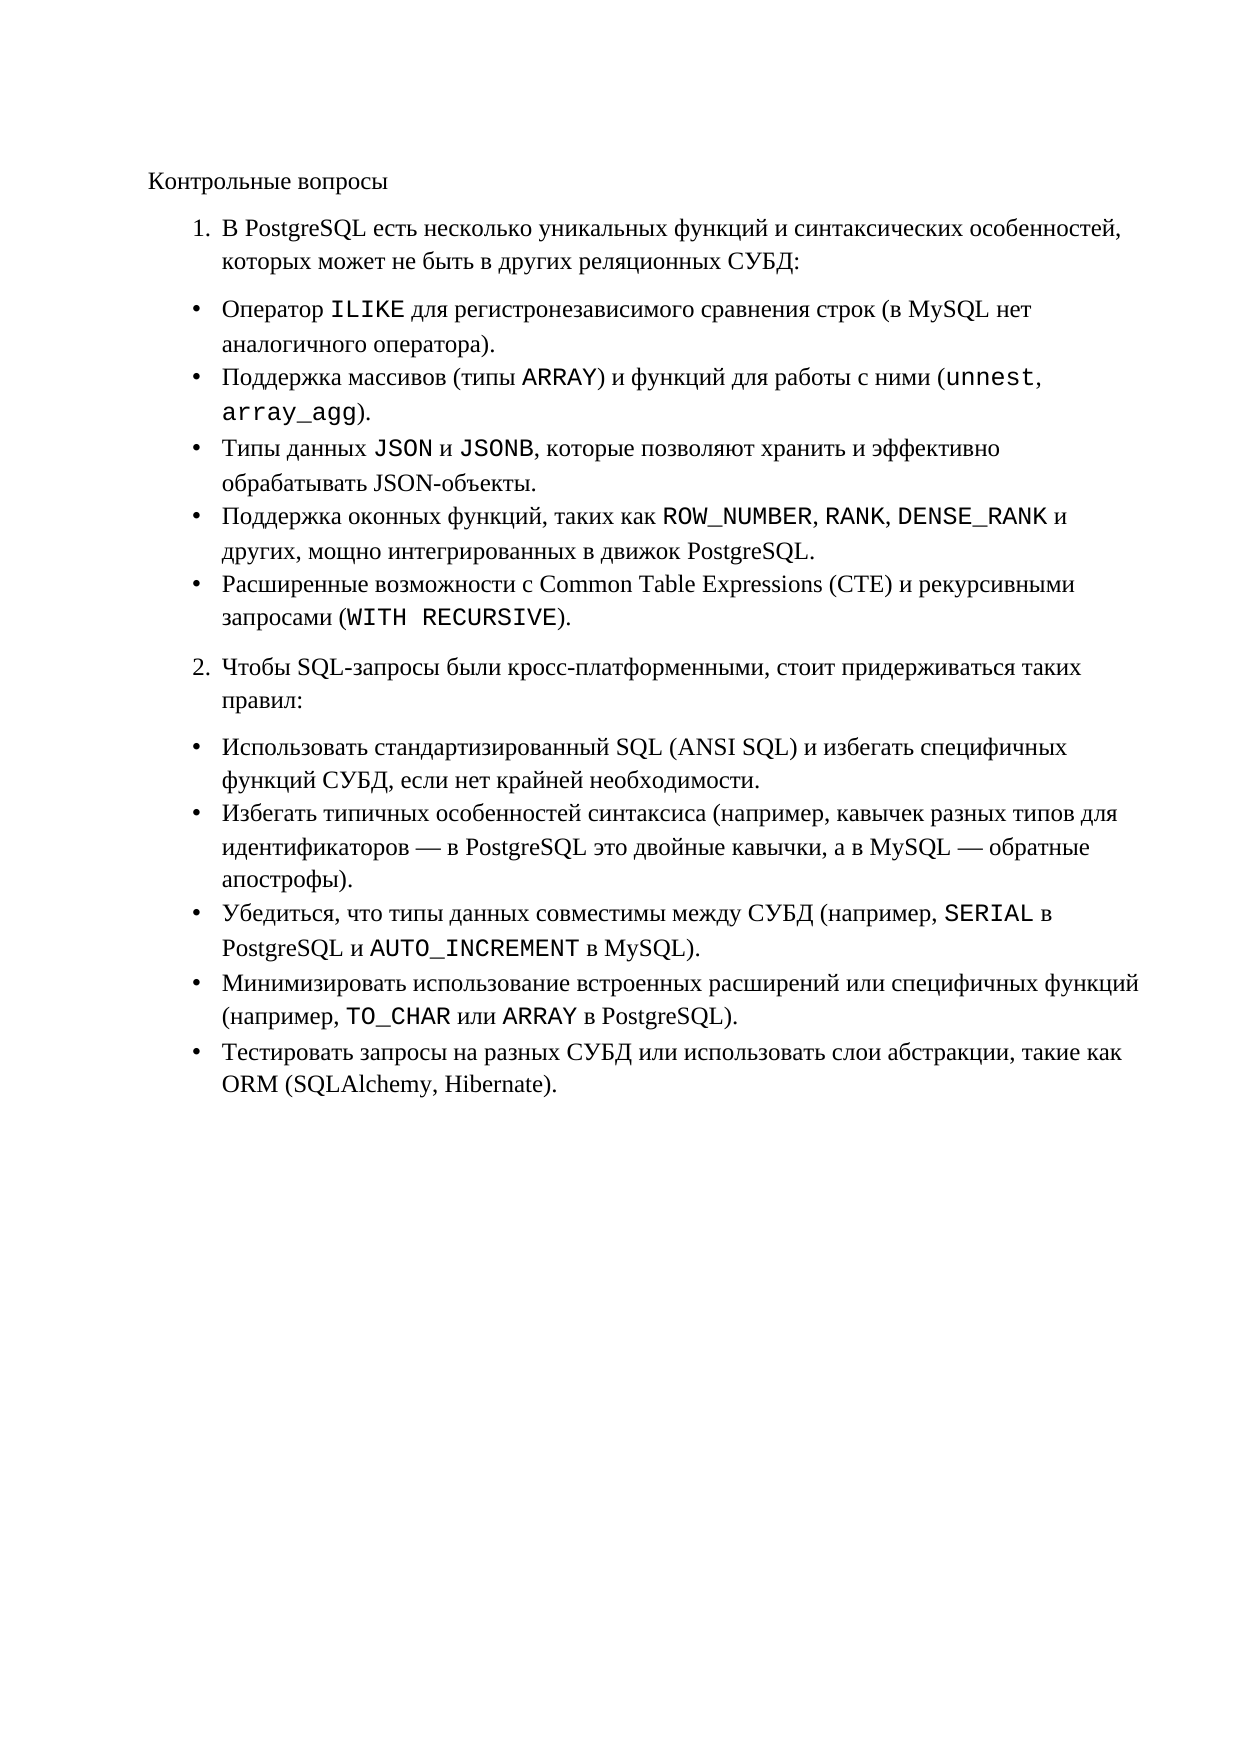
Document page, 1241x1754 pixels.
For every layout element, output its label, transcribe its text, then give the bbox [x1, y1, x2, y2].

list Использовать стандартизированный SQL (ANSI SQL) и избегать специфичных функций СУБД, если нет крайней необходимости. [192, 732, 1152, 794]
list Поддержка массивов (типы ARRAY) и функций для работы с ними (unnest, array_agg). [192, 362, 1152, 428]
list В PostgreSQL есть несколько уникальных функций и синтаксических особенностей, которых может не быть в других реляционных СУБД: [192, 213, 1152, 275]
list Оператор ILIKE для регистронезависимого сравнения строк (в MySQL нет аналогичного оператора). [192, 294, 1152, 358]
list Расширенные возможности с Common Table Expressions (CTE) и рекурсивными запросами (WITH RECURSIVE). [192, 569, 1152, 633]
list Избегать типичных особенностей синтаксиса (например, кавычек разных типов для идентификаторов — в PostgreSQL это двойные кавычки, а в MySQL — обратные апострофы). [192, 798, 1152, 893]
text Контрольные вопросы [148, 166, 1152, 194]
list Тестировать запросы на разных СУБД или использовать слои абстракции, такие как ORM (SQLAlchemy, Hibernate). [192, 1037, 1152, 1098]
list Чтобы SQL-запросы были кросс-платформенными, стоит придерживаться таких правил: [192, 652, 1152, 714]
list Типы данных JSON и JSONB, которые позволяют хранить и эффективно обрабатывать JSON-объекты. [192, 433, 1152, 496]
list Поддержка оконных функций, таких как ROW_NUMBER, RANK, DENSE_RANK и других, мощно интегрированных в движок PostgreSQL. [192, 501, 1152, 564]
list Убедиться, что типы данных совместимы между СУБД (например, SERIAL в PostgreSQL и AUTO_INCREMENT в MySQL). [192, 898, 1152, 963]
list Минимизировать использование встроенных расширений или специфичных функций (например, TO_CHAR или ARRAY в PostgreSQL). [192, 968, 1152, 1032]
